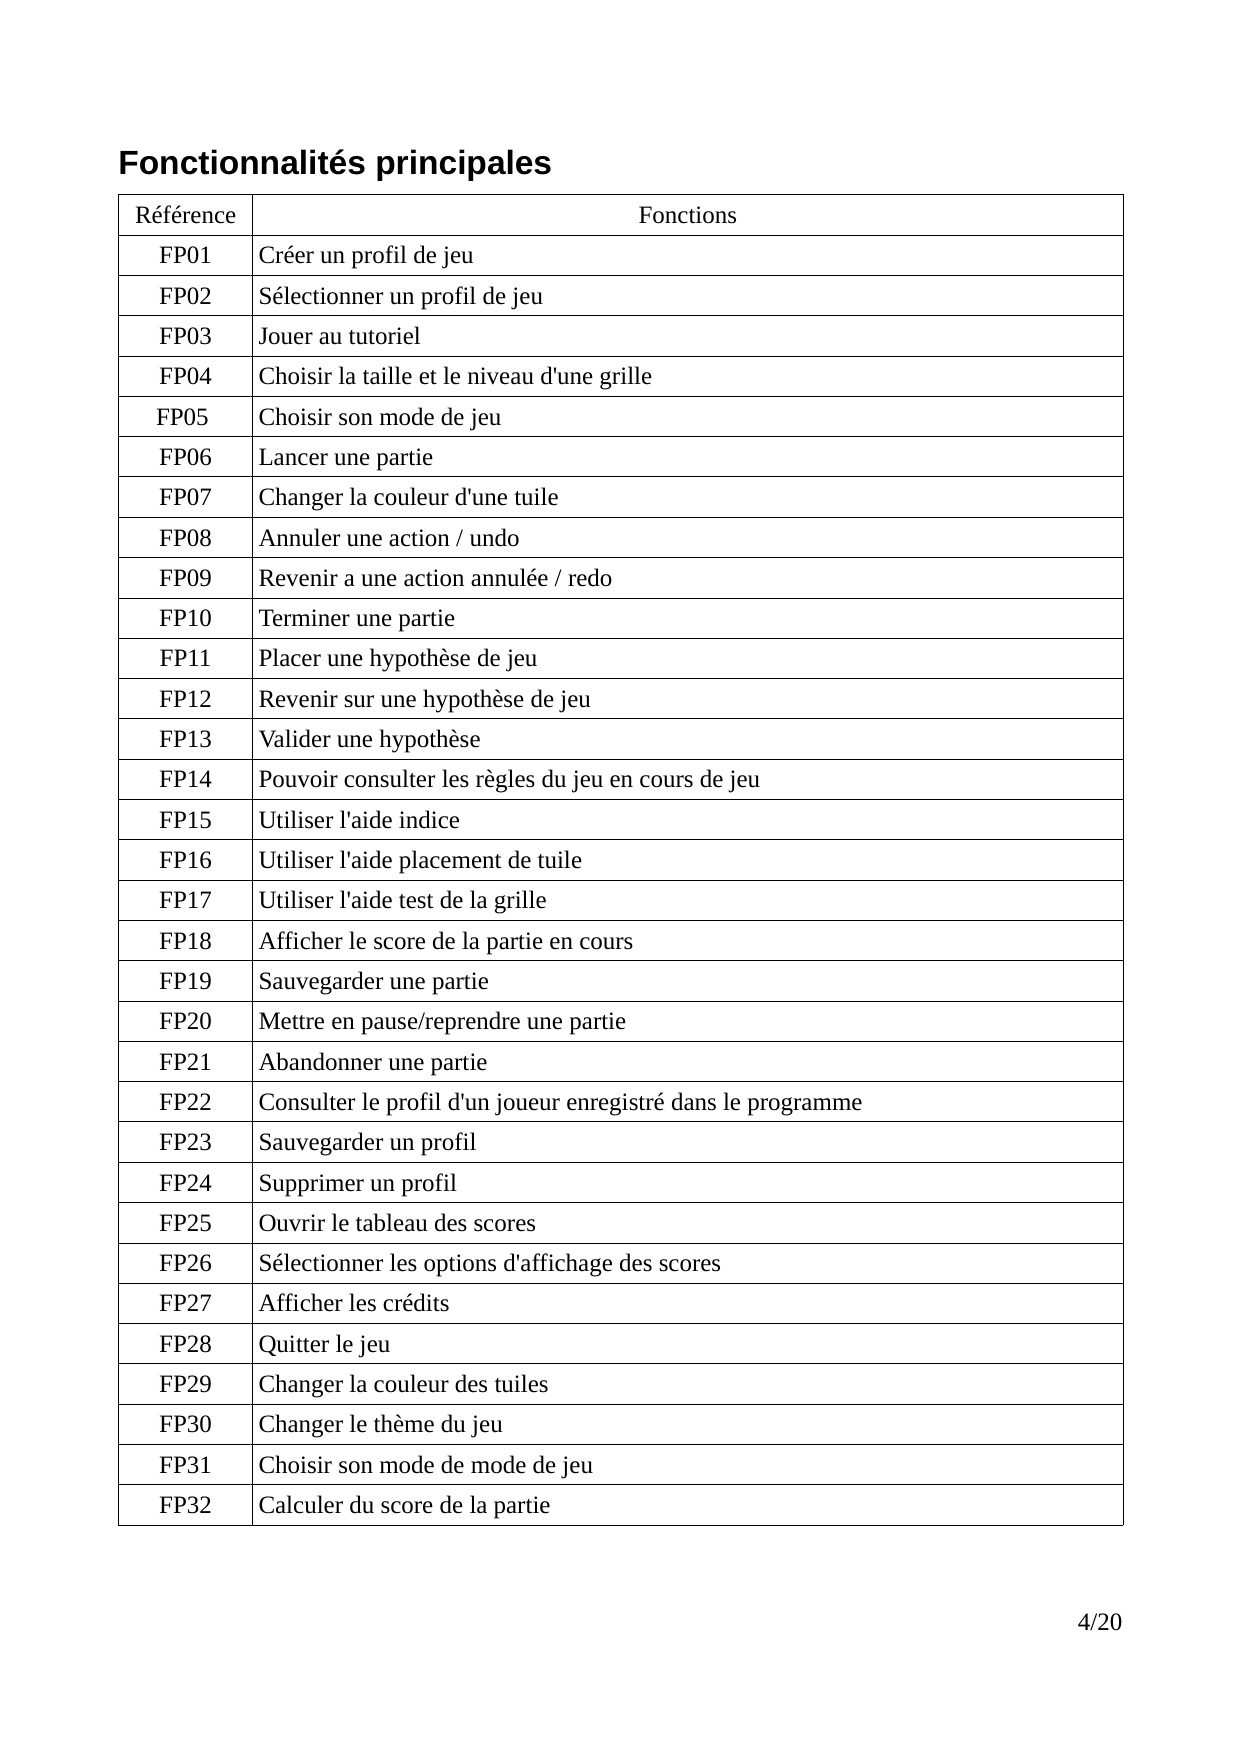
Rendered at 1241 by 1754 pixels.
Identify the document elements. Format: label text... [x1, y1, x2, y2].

table_cell FP13 [119, 719, 252, 759]
table_cell FP32 [119, 1485, 252, 1524]
table_cell FP19 [119, 961, 252, 1001]
table_cell FP16 [119, 840, 252, 879]
table_cell FP01 [119, 236, 252, 275]
table_cell Choisir son mode de jeu [253, 397, 1123, 436]
table_cell Utiliser l'aide test de la grille [253, 881, 1123, 920]
table_cell FP17 [119, 881, 252, 920]
table_cell FP09 [119, 558, 252, 597]
table_cell FP27 [119, 1284, 252, 1323]
table_cell Placer une hypothèse de jeu [253, 639, 1123, 678]
table_cell FP28 [119, 1324, 252, 1363]
table_cell Abandonner une partie [253, 1042, 1123, 1081]
table_cell FP10 [119, 599, 252, 638]
table_cell Calculer du score de la partie [253, 1485, 1123, 1524]
table_cell Afficher le score de la partie en cours [253, 921, 1123, 960]
table_cell FP26 [119, 1244, 252, 1283]
table_cell FP07 [119, 477, 252, 517]
table_cell FP12 [119, 679, 252, 718]
table_cell Utiliser l'aide indice [253, 800, 1123, 839]
table_cell Supprimer un profil [253, 1163, 1123, 1202]
table_cell Afficher les crédits [253, 1284, 1123, 1323]
table_cell FP06 [119, 437, 252, 476]
table_cell FP23 [119, 1122, 252, 1162]
table_cell Revenir a une action annulée / redo [253, 558, 1123, 597]
table_cell FP18 [119, 921, 252, 960]
table_cell FP08 [119, 518, 252, 557]
table_cell Jouer au tutoriel [253, 316, 1123, 356]
table_cell Mettre en pause/reprendre une partie [253, 1002, 1123, 1041]
table_cell Annuler une action / undo [253, 518, 1123, 557]
table_cell Quitter le jeu [253, 1324, 1123, 1363]
table_cell Ouvrir le tableau des scores [253, 1203, 1123, 1242]
table_cell FP02 [119, 276, 252, 315]
table_cell Revenir sur une hypothèse de jeu [253, 679, 1123, 718]
table_cell Lancer une partie [253, 437, 1123, 476]
table_cell Sélectionner les options d'affichage des scores [253, 1244, 1123, 1283]
table_cell FP15 [119, 800, 252, 839]
table_cell Changer la couleur d'une tuile [253, 477, 1123, 517]
table_cell FP03 [119, 316, 252, 356]
subtitle Fonctionnalités principales [118, 143, 1122, 182]
table_cell Changer la couleur des tuiles [253, 1364, 1123, 1404]
table_cell Changer le thème du jeu [253, 1405, 1123, 1444]
table_header Fonctions [253, 195, 1123, 234]
table_cell Créer un profil de jeu [253, 236, 1123, 275]
table_cell Sauvegarder un profil [253, 1122, 1123, 1162]
table_cell FP29 [119, 1364, 252, 1404]
table_cell FP22 [119, 1082, 252, 1121]
table_cell FP31 [119, 1445, 252, 1484]
table_cell FP30 [119, 1405, 252, 1444]
table_cell Choisir la taille et le niveau d'une grille [253, 357, 1123, 396]
table_cell Terminer une partie [253, 599, 1123, 638]
table_cell FP05 [119, 397, 252, 436]
table_cell Pouvoir consulter les règles du jeu en cours de jeu [253, 760, 1123, 799]
table_cell FP04 [119, 357, 252, 396]
table_cell Sauvegarder une partie [253, 961, 1123, 1001]
table_cell Consulter le profil d'un joueur enregistré dans le programme [253, 1082, 1123, 1121]
table_cell Valider une hypothèse [253, 719, 1123, 759]
table_cell Sélectionner un profil de jeu [253, 276, 1123, 315]
table_cell FP24 [119, 1163, 252, 1202]
table_cell Choisir son mode de mode de jeu [253, 1445, 1123, 1484]
table_cell FP20 [119, 1002, 252, 1041]
table_cell FP25 [119, 1203, 252, 1242]
table_cell FP11 [119, 639, 252, 678]
table_header Référence [119, 195, 252, 234]
table_cell FP14 [119, 760, 252, 799]
table_cell FP21 [119, 1042, 252, 1081]
table_cell Utiliser l'aide placement de tuile [253, 840, 1123, 879]
